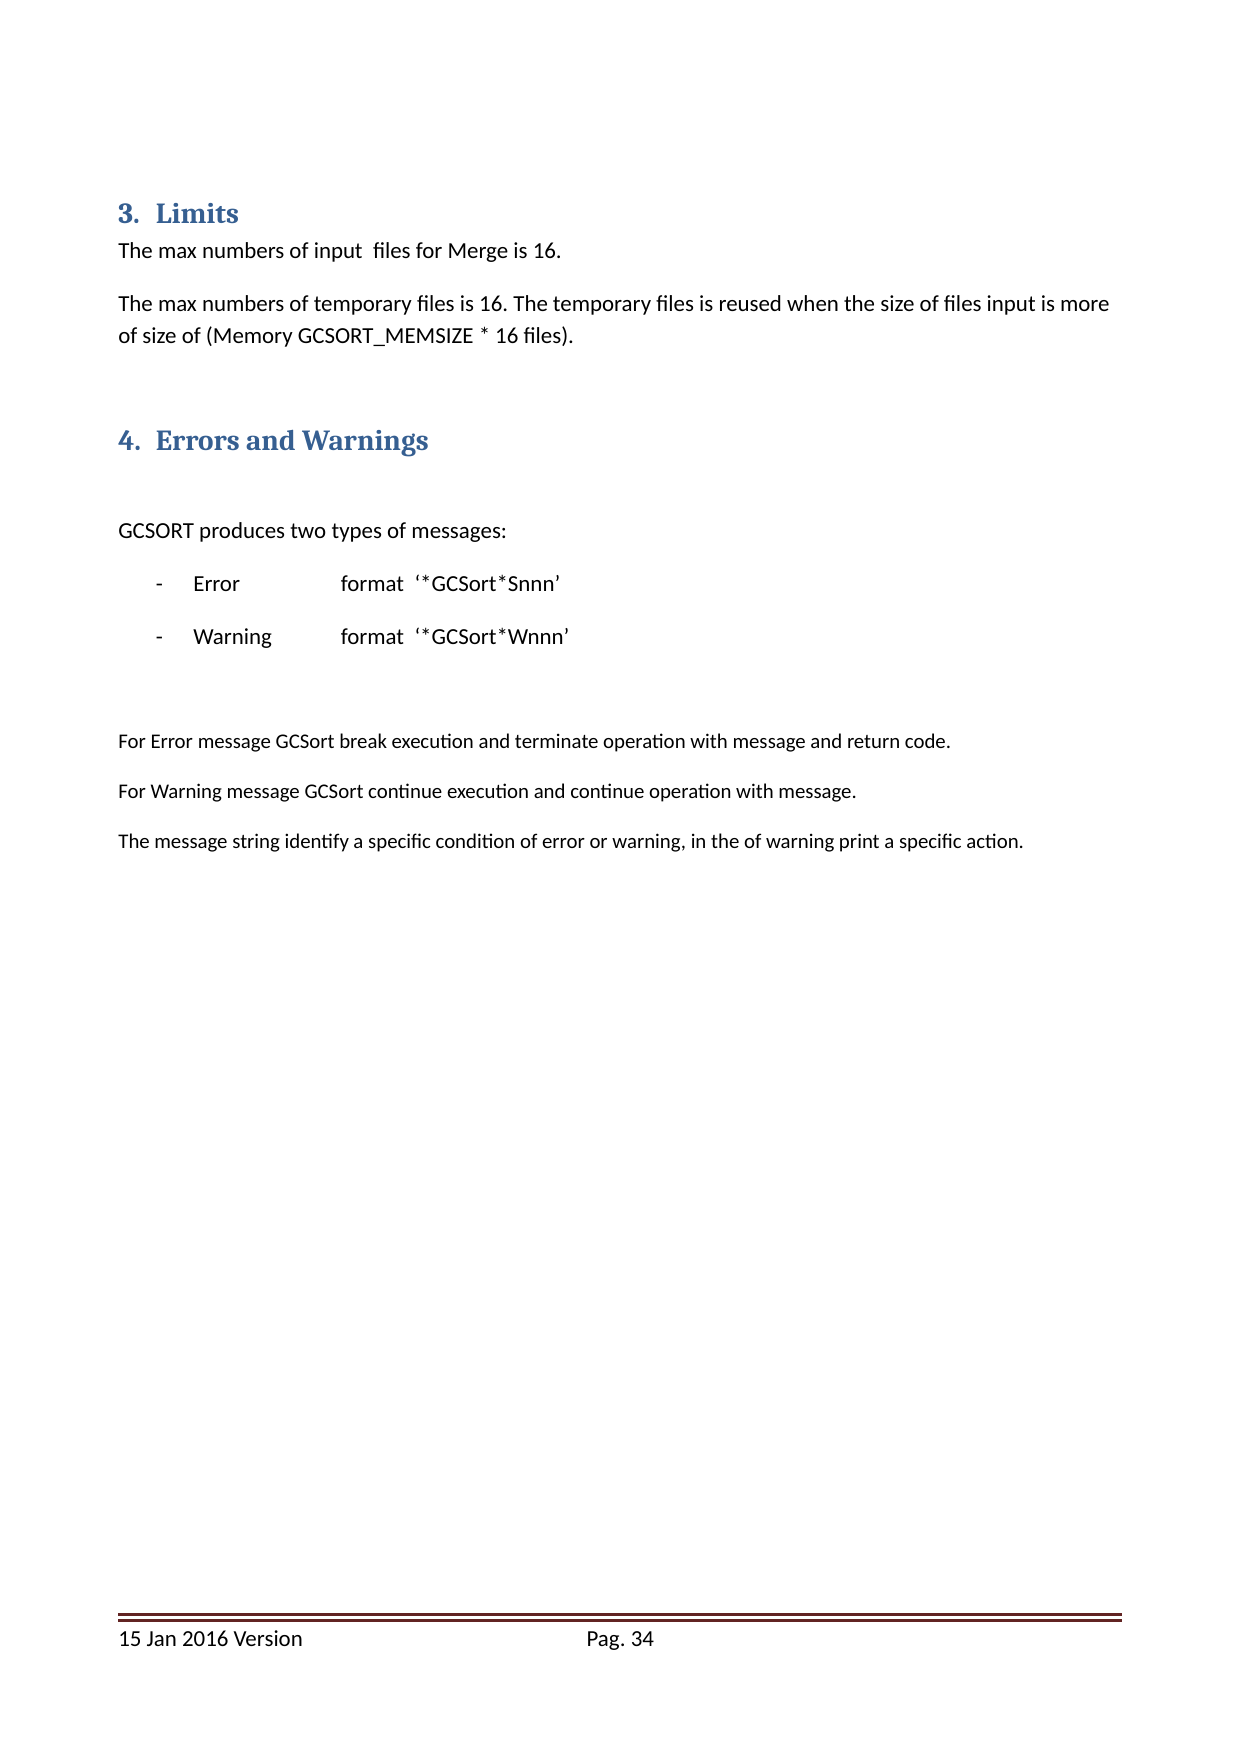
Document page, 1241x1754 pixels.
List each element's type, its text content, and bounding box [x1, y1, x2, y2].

text The max numbers of temporary files is 16. The temporary files is reused when the size of files input is more of size of (Memory GCSORT_MEMSIZE * 16 files). [118, 289, 1122, 349]
text For Warning message GCSort continue execution and continue operation with message. [118, 778, 1122, 803]
list Errors and Warnings [118, 424, 1122, 458]
text The message string identify a specific condition of error or warning, in the of warning print a specific action. [118, 828, 1122, 853]
list Limits [118, 198, 1122, 231]
text The max numbers of input files for Merge is 16. [118, 236, 1122, 264]
list Warning format ‘*GCSort*Wnnn’ [156, 622, 1122, 650]
text GCSORT produces two types of messages: [118, 516, 1122, 544]
text For Error message GCSort break execution and terminate operation with message and return code. [118, 728, 1122, 753]
list Error format ‘*GCSort*Snnn’ [156, 569, 1122, 597]
